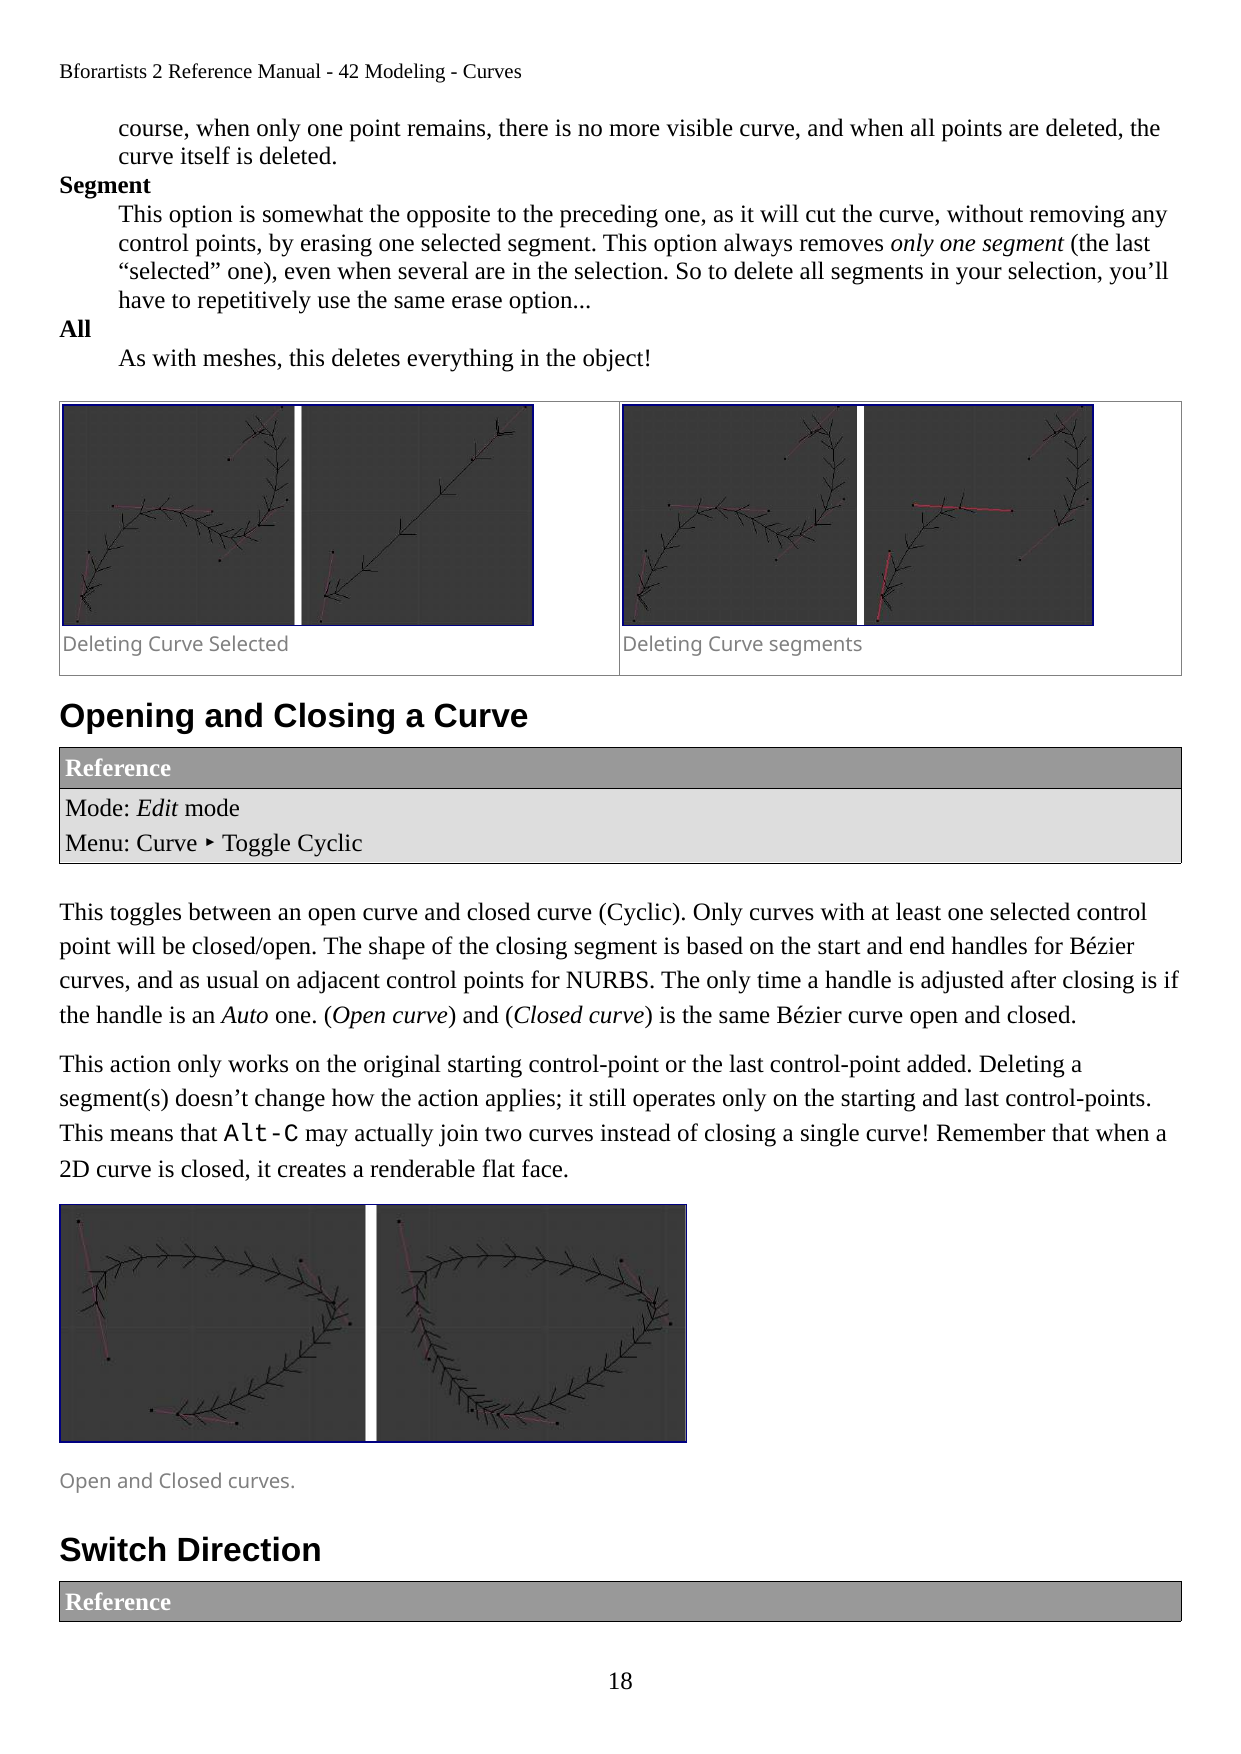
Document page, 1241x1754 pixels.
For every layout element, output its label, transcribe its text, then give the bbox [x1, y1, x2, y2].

list This option is somewhat the opposite to the preceding one, as it will cut the curve, without removing any control points, by erasing one selected segment. This option always removes only one segment (the last “selected” one), even when several are in the selection. So to delete all segments in your selection, you’ll have to repetitively use the same erase option... [118, 199, 1181, 314]
list As with meshes, this deletes everything in the object! [118, 343, 1181, 371]
subtitle Opening and Closing a Curve [59, 696, 1181, 735]
picture [64, 406, 532, 625]
table_header Deleting Curve Selected [60, 402, 619, 675]
table_header Reference [60, 1582, 1181, 1621]
subtitle All [59, 314, 1181, 343]
table_header Reference [60, 748, 1181, 788]
table_cell Mode: Edit mode Menu: Curve ‣ Toggle Cyclic [60, 789, 1181, 862]
list course, when only one point remains, there is no more visible curve, and when all points are deleted, the curve itself is deleted. [118, 113, 1181, 170]
subtitle Switch Direction [59, 1530, 1181, 1568]
text Open and Closed curves. [59, 1463, 1181, 1494]
picture [624, 406, 1092, 625]
text This action only works on the original starting control-point or the last control-point added. Deleting a segment(s) doesn’t change how the action applies; it still operates only on the starting and last control-points. This means that Alt-C may actually join two curves instead of closing a single curve! Remember that when a 2D curve is closed, it creates a renderable flat face. [59, 1049, 1181, 1183]
subtitle Segment [59, 170, 1181, 199]
picture [61, 1205, 686, 1441]
table_header Deleting Curve segments [620, 402, 1181, 675]
text This toggles between an open curve and closed curve (Cyclic). Only curves with at least one selected control point will be closed/open. The shape of the closing segment is based on the start and end handles for Bézier curves, and as usual on adjacent control points for NURBS. The only time a handle is adjusted after closing is if the handle is an Auto one. (Open curve) and (Closed curve) is the same Bézier curve open and closed. [59, 897, 1181, 1029]
